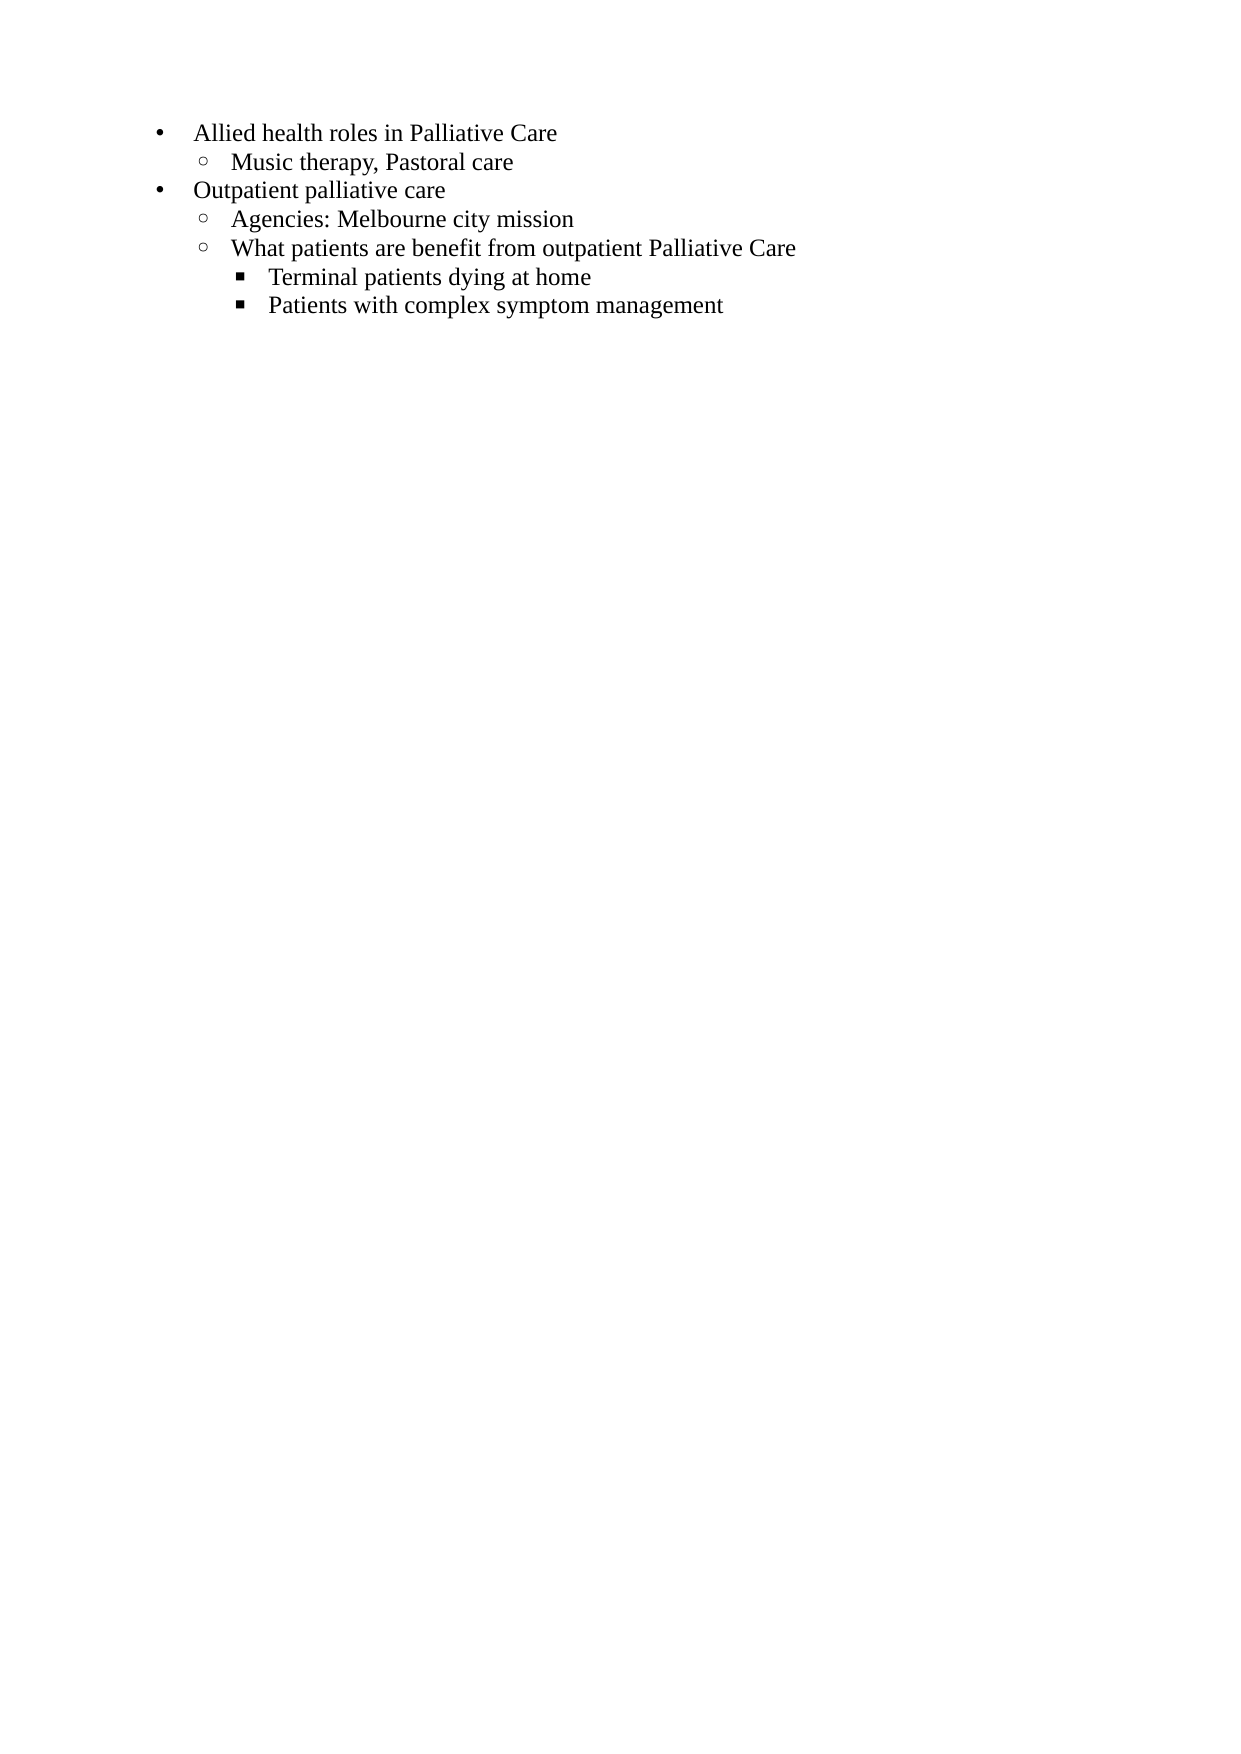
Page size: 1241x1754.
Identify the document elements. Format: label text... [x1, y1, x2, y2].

list Music therapy, Pastoral care [193, 147, 1122, 176]
list What patients are benefit from outpatient Palliative Care [193, 233, 1122, 262]
list Outpatient palliative care [156, 176, 1122, 204]
list Agencies: Melbourne city mission [193, 204, 1122, 233]
list Terminal patients dying at home [231, 262, 1122, 291]
list Patients with complex symptom management [231, 291, 1122, 319]
list Allied health roles in Palliative Care [156, 118, 1122, 147]
